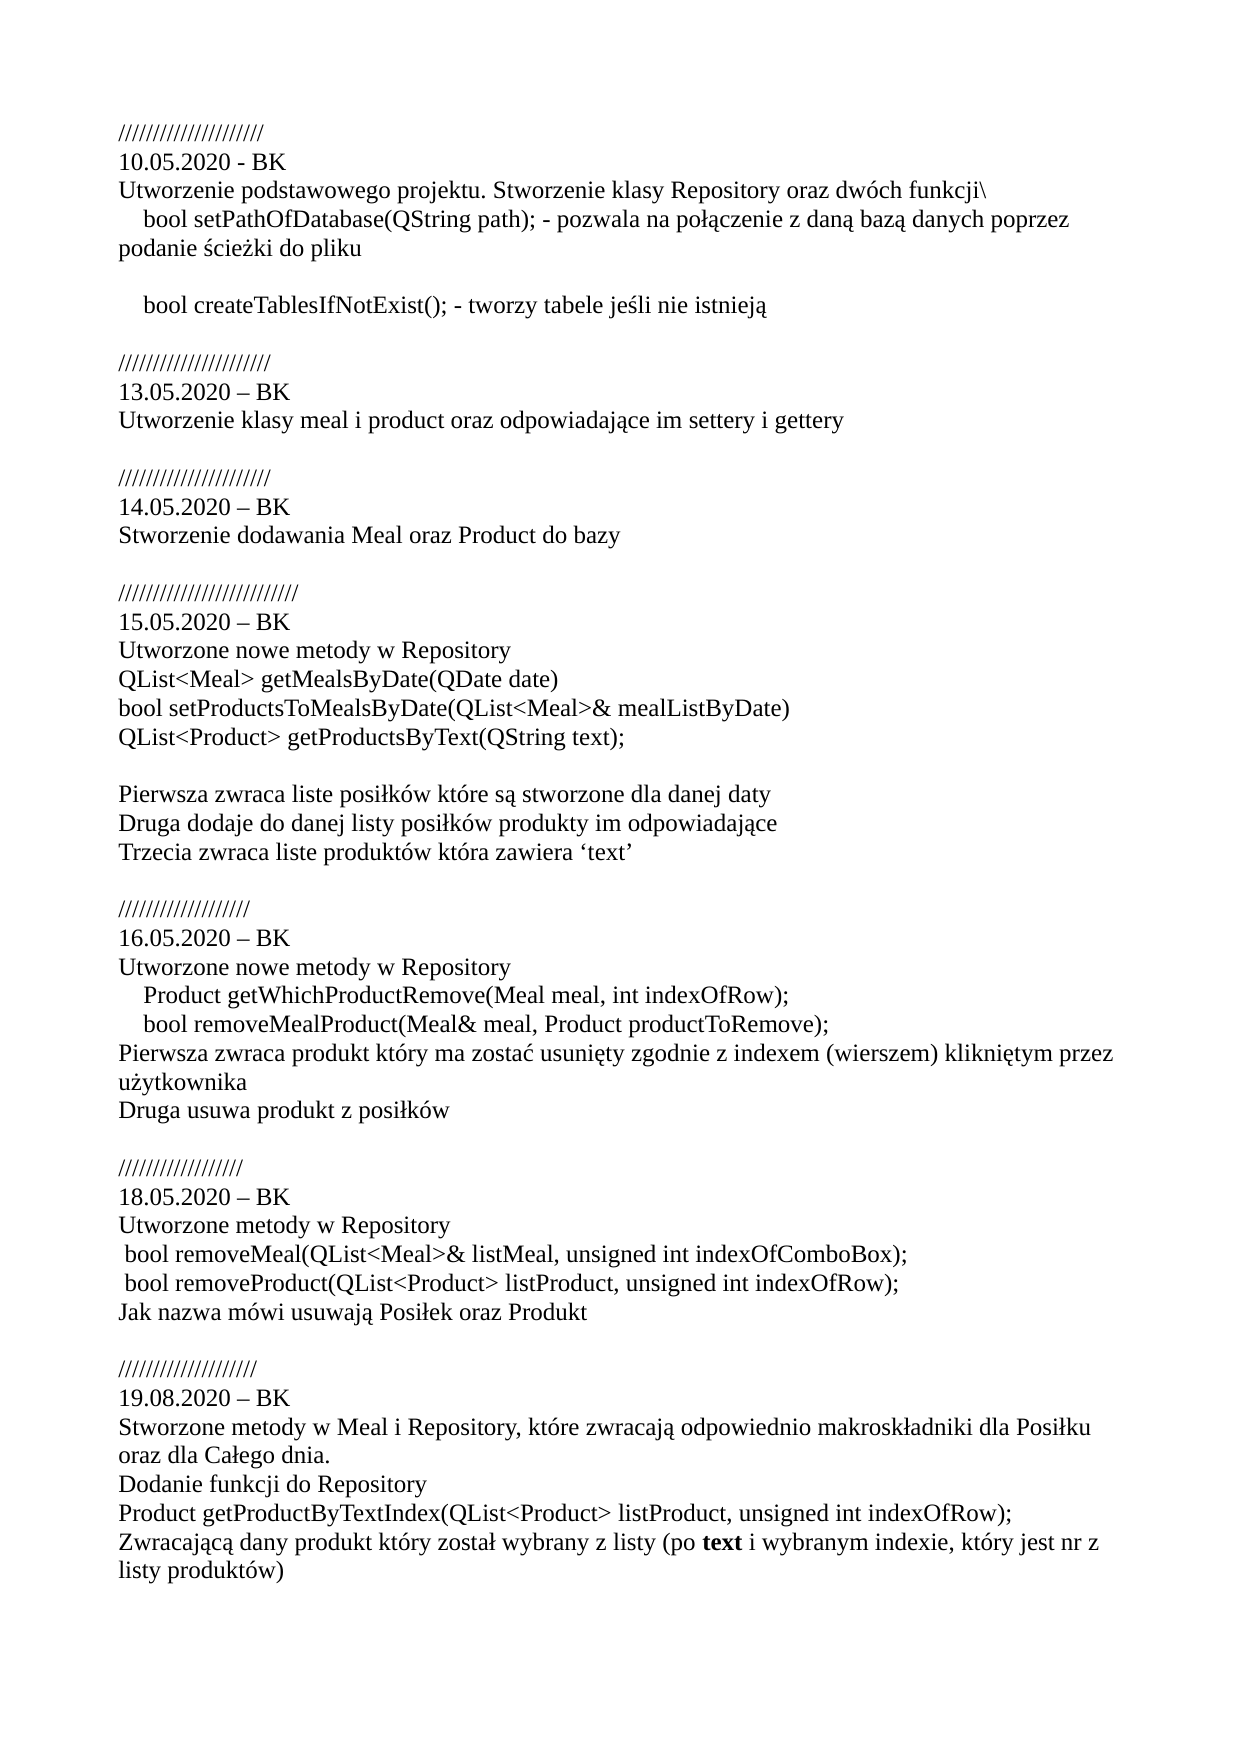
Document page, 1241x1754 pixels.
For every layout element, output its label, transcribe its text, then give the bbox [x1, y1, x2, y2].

text bool createTablesIfNotExist(); - tworzy tabele jeśli nie istnieją [118, 291, 1122, 319]
text Product getWhichProductRemove(Meal meal, int indexOfRow); [118, 981, 1122, 1009]
text Utworzone nowe metody w Repository [118, 952, 1122, 981]
text /////////////////// [118, 894, 1122, 923]
text 14.05.2020 – BK [118, 492, 1122, 521]
text QList<Meal> getMealsByDate(QDate date) [118, 664, 1122, 693]
text ////////////////////// [118, 348, 1122, 377]
text Stworzone metody w Meal i Repository, które zwracają odpowiednio makroskładniki dla Posiłku oraz dla Całego dnia. [118, 1412, 1122, 1469]
text 19.08.2020 – BK [118, 1383, 1122, 1412]
text 13.05.2020 – BK [118, 377, 1122, 406]
text ///////////////////// [118, 118, 1122, 147]
text Jak nazwa mówi usuwają Posiłek oraz Produkt [118, 1297, 1122, 1326]
text QList<Product> getProductsByText(QString text); [118, 722, 1122, 751]
text 15.05.2020 – BK [118, 607, 1122, 636]
text Dodanie funkcji do Repository [118, 1469, 1122, 1498]
text Pierwsza zwraca liste posiłków które są stworzone dla danej daty [118, 779, 1122, 808]
text Druga usuwa produkt z posiłków [118, 1096, 1122, 1124]
text Utworzone nowe metody w Repository [118, 636, 1122, 664]
text Trzecia zwraca liste produktów która zawiera ‘text’ [118, 837, 1122, 866]
text Zwracającą dany produkt który został wybrany z listy (po text i wybranym indexie, który jest nr z listy produktów) [118, 1527, 1122, 1584]
text ////////////////////// [118, 463, 1122, 492]
text 10.05.2020 - BK [118, 147, 1122, 176]
text ////////////////// [118, 1153, 1122, 1182]
text Utworzenie podstawowego projektu. Stworzenie klasy Repository oraz dwóch funkcji\ [118, 176, 1122, 204]
text Stworzenie dodawania Meal oraz Product do bazy [118, 521, 1122, 549]
text Utworzenie klasy meal i product oraz odpowiadające im settery i gettery [118, 406, 1122, 434]
text bool removeMealProduct(Meal& meal, Product productToRemove); [118, 1009, 1122, 1038]
text 16.05.2020 – BK [118, 923, 1122, 952]
text 18.05.2020 – BK [118, 1182, 1122, 1211]
text Druga dodaje do danej listy posiłków produkty im odpowiadające [118, 808, 1122, 837]
text Utworzone metody w Repository [118, 1211, 1122, 1239]
text bool removeMeal(QList<Meal>& listMeal, unsigned int indexOfComboBox); [118, 1239, 1122, 1268]
text //////////////////// [118, 1354, 1122, 1383]
text Product getProductByTextIndex(QList<Product> listProduct, unsigned int indexOfRow); [118, 1498, 1122, 1527]
text bool removeProduct(QList<Product> listProduct, unsigned int indexOfRow); [118, 1268, 1122, 1297]
text Pierwsza zwraca produkt który ma zostać usunięty zgodnie z indexem (wierszem) klikniętym przez użytkownika [118, 1038, 1122, 1096]
text bool setProductsToMealsByDate(QList<Meal>& mealListByDate) [118, 693, 1122, 722]
text bool setPathOfDatabase(QString path); - pozwala na połączenie z daną bazą danych poprzez podanie ścieżki do pliku [118, 204, 1122, 262]
text ////////////////////////// [118, 578, 1122, 607]
